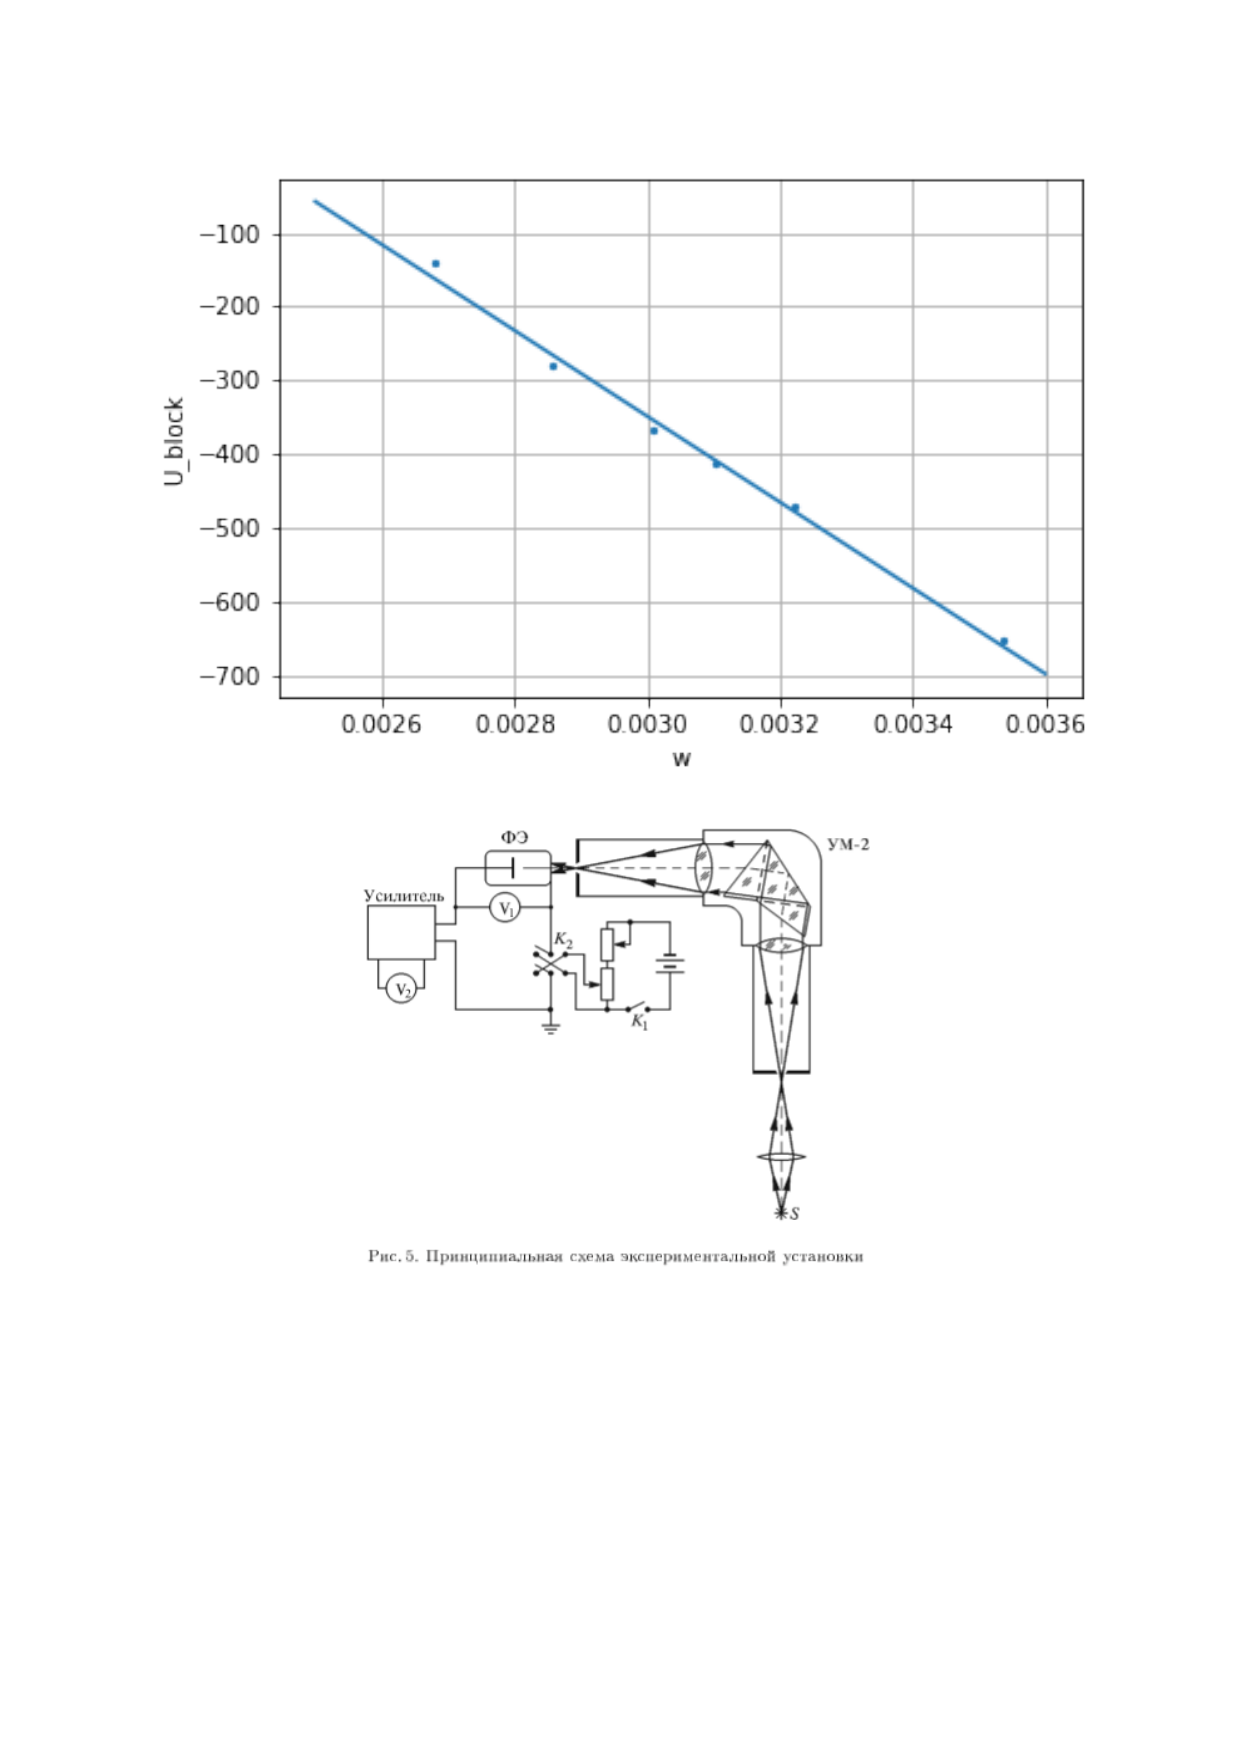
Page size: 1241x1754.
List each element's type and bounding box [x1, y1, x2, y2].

picture [340, 817, 900, 1275]
picture [150, 150, 1125, 784]
